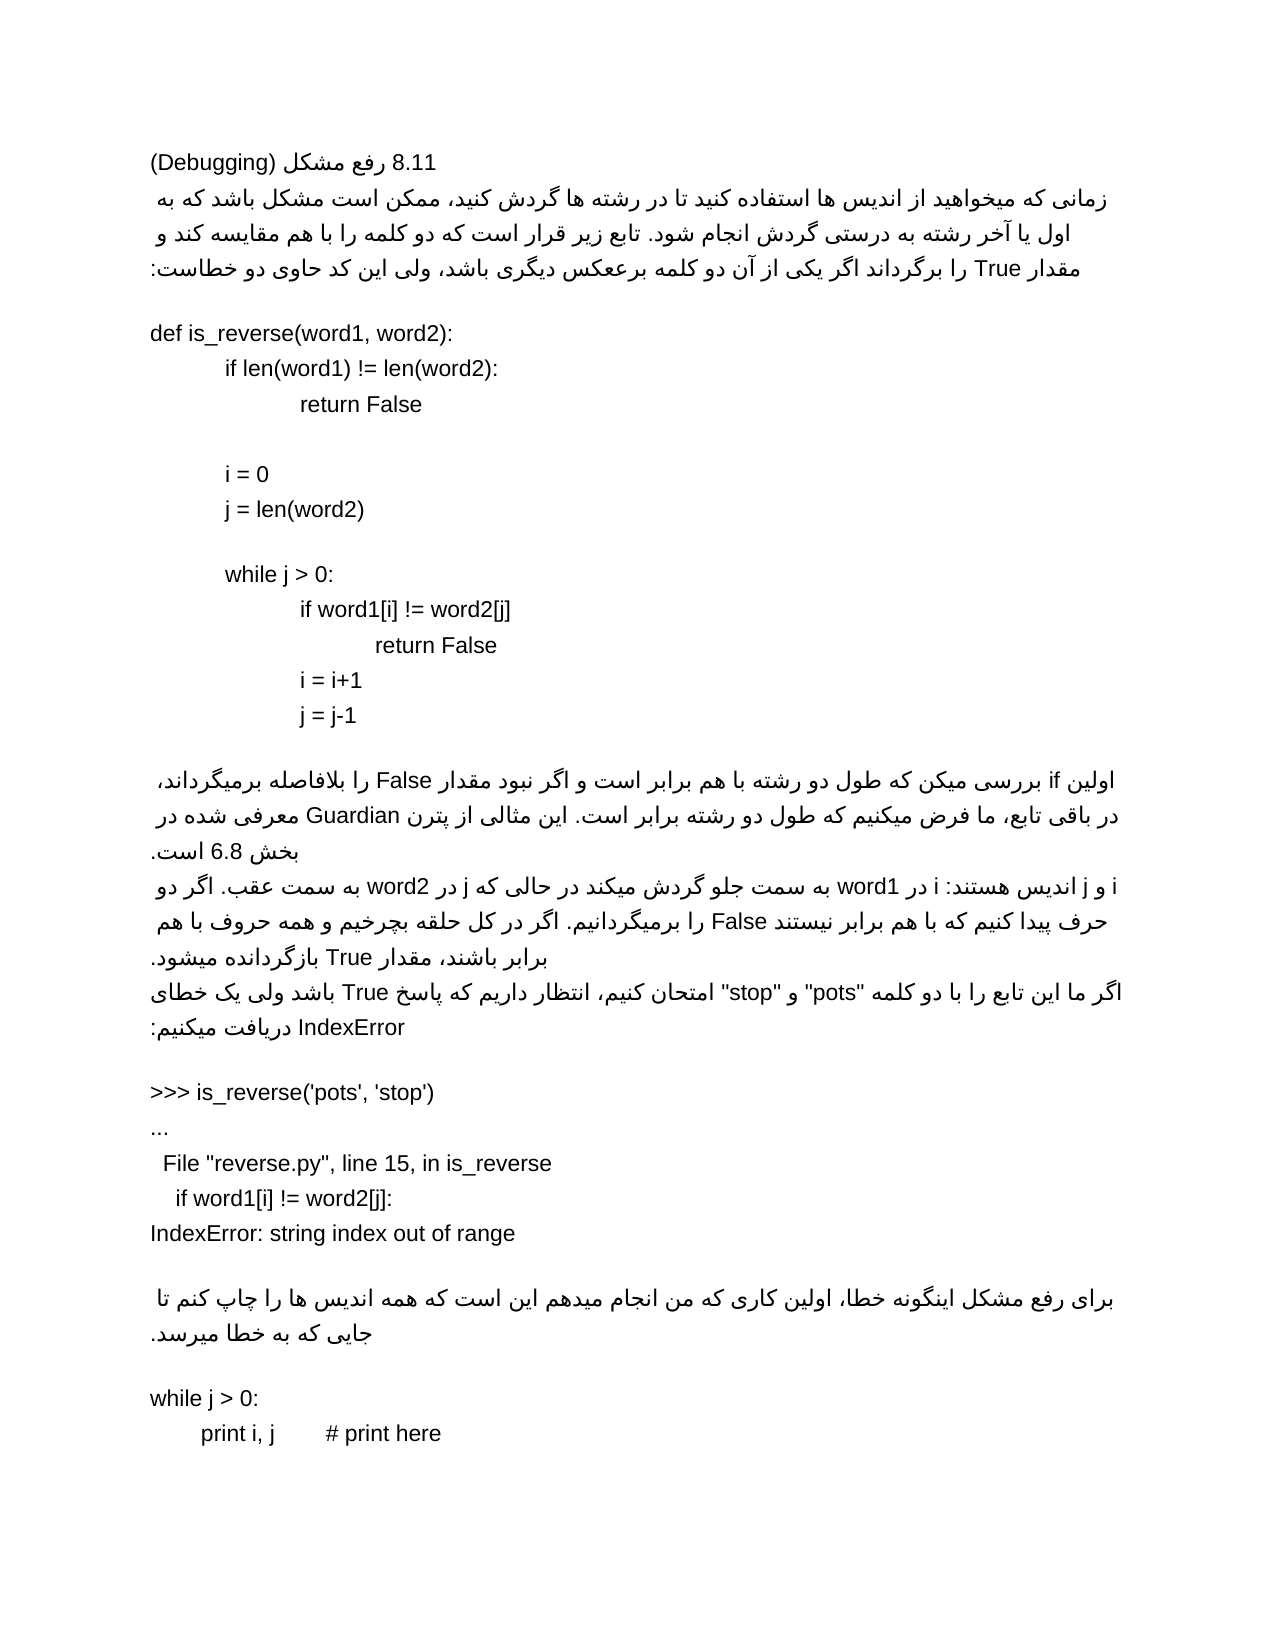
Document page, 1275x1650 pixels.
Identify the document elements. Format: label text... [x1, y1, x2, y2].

text اگر ما این تابع را با دو کلمه "pots" و "stop" امتحان کنیم، انتظار داریم که پاسخ True باشد ولی یک خطای IndexError دریافت میکنیم: [150, 980, 1125, 1041]
text 8.11 رفع مشکل (Debugging) [150, 150, 1125, 176]
text while j > 0: [150, 562, 1125, 587]
text i = i+1 [150, 668, 1125, 693]
text >>> is_reverse('pots', 'stop') ... File "reverse.py", line 15, in is_reverse if word1[i] != word2[j]: IndexError: string index out of range [150, 1080, 1125, 1247]
text if len(word1) != len(word2): [150, 356, 1125, 382]
text return False [150, 391, 1125, 417]
text if word1[i] != word2[j] [150, 597, 1125, 623]
text j = len(word2) [150, 497, 1125, 523]
text زمانی که میخواهید از اندیس ها استفاده کنید تا در رشته ها گردش کنید، ممکن است مشکل باشد که به اول یا آخر رشته به درستی گردش انجام شود. تابع زیر قرار است که دو کلمه را با هم مقایسه کند و مقدار True را برگرداند اگر یکی از آن دو کلمه برععکس دیگری باشد، ولی این کد حاوی دو خطاست: [150, 185, 1125, 282]
text i = 0 [150, 462, 1125, 487]
text j = j-1 [150, 703, 1125, 729]
text def is_reverse(word1, word2): [150, 321, 1125, 346]
text اولین if بررسی میکن که طول دو رشته با هم برابر است و اگر نبود مقدار False را بلافاصله برمیگرداند، در باقی تابع، ما فرض میکنیم که طول دو رشته برابر است. این مثالی از پترن Guardian معرفی شده در بخش 6.8 است. [150, 768, 1125, 864]
text return False [150, 632, 1125, 658]
text while j > 0: print i, j # print here [150, 1386, 1125, 1482]
text برای رفع مشکل اینگونه خطا، اولین کاری که من انجام میدهم این است که همه اندیس ها را چاپ کنم تا جایی که به خطا میرسد. [150, 1286, 1125, 1347]
text i و j اندیس هستند: i در word1 به سمت جلو گردش میکند در حالی که j در word2 به سمت عقب. اگر دو حرف پیدا کنیم که با هم برابر نیستند False را برمیگردانیم. اگر در کل حلقه بچرخیم و همه حروف با هم برابر باشند، مقدار True بازگردانده میشود. [150, 874, 1125, 970]
